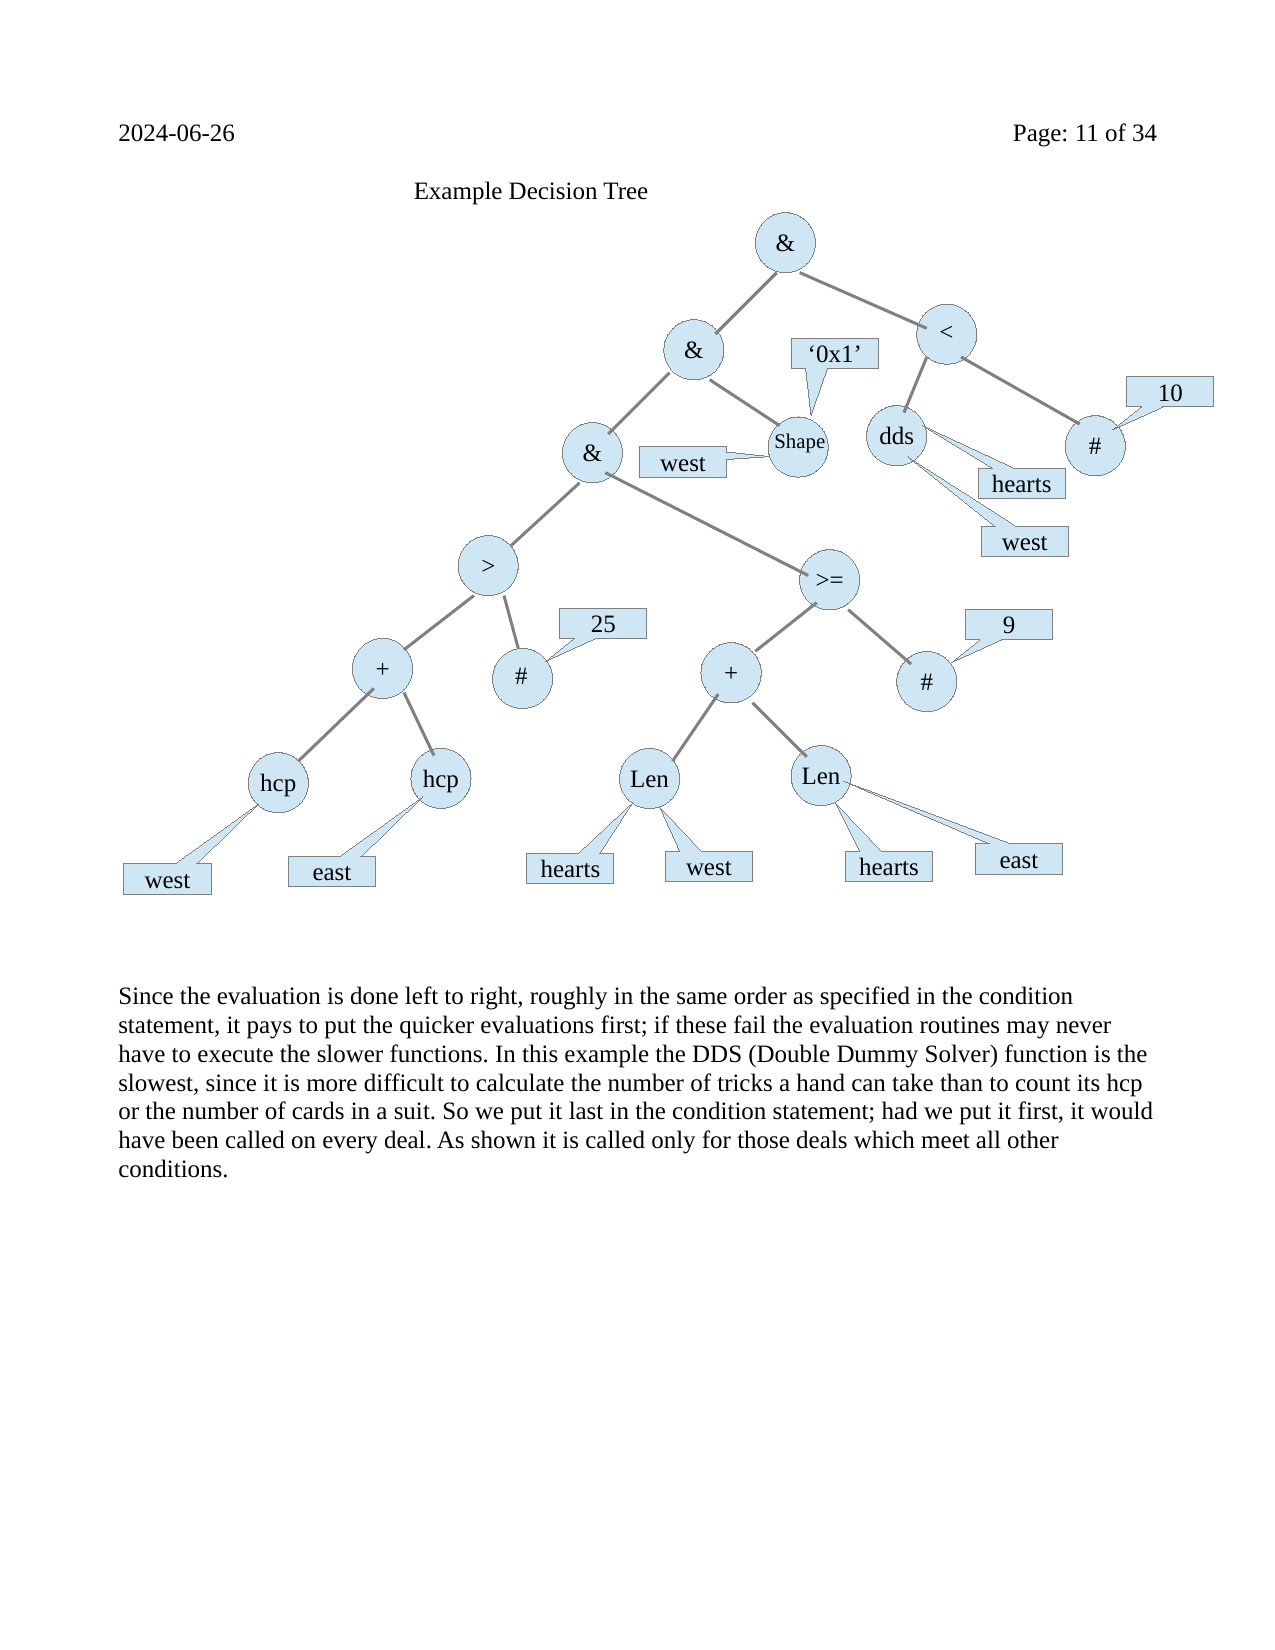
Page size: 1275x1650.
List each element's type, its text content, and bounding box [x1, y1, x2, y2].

text Since the evaluation is done left to right, roughly in the same order as specified in the condition statement, it pays to put the quicker evaluations first; if these fail the evaluation routines may never have to execute the slower functions. In this example the DDS (Double Dummy Solver) function is the slowest, since it is more difficult to calculate the number of tricks a hand can take than to count its hcp or the number of cards in a suit. So we put it last in the condition statement; had we put it first, it would have been called on every deal. As shown it is called only for those deals which meet all other conditions. [118, 981, 1157, 1183]
text Example Decision Tree [118, 176, 1157, 205]
